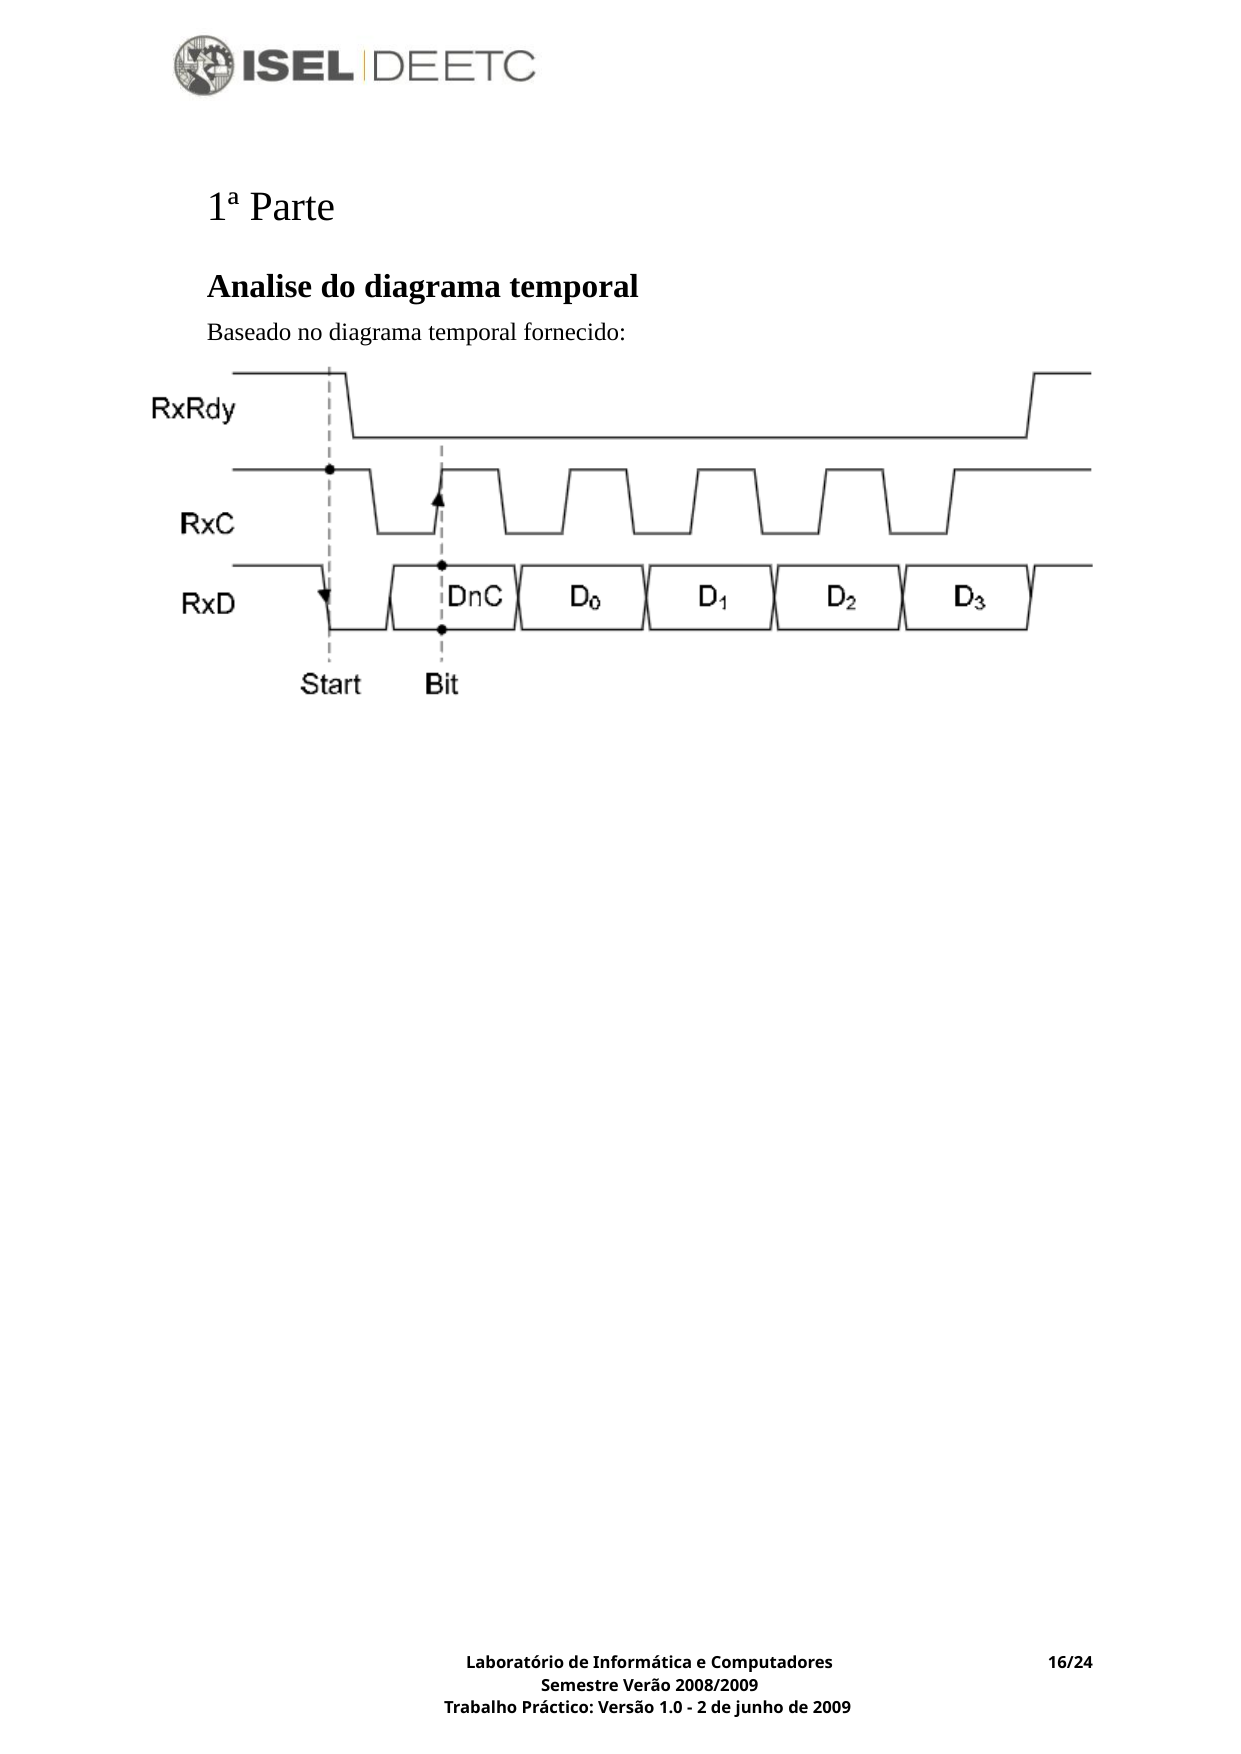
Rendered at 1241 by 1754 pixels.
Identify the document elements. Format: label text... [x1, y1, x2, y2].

picture [147, 358, 1093, 714]
subtitle Analise do diagrama temporal [148, 267, 1093, 305]
text Baseado no diagrama temporal fornecido: [148, 317, 1093, 346]
subtitle 1ª Parte [148, 181, 1093, 229]
picture [164, 20, 566, 121]
